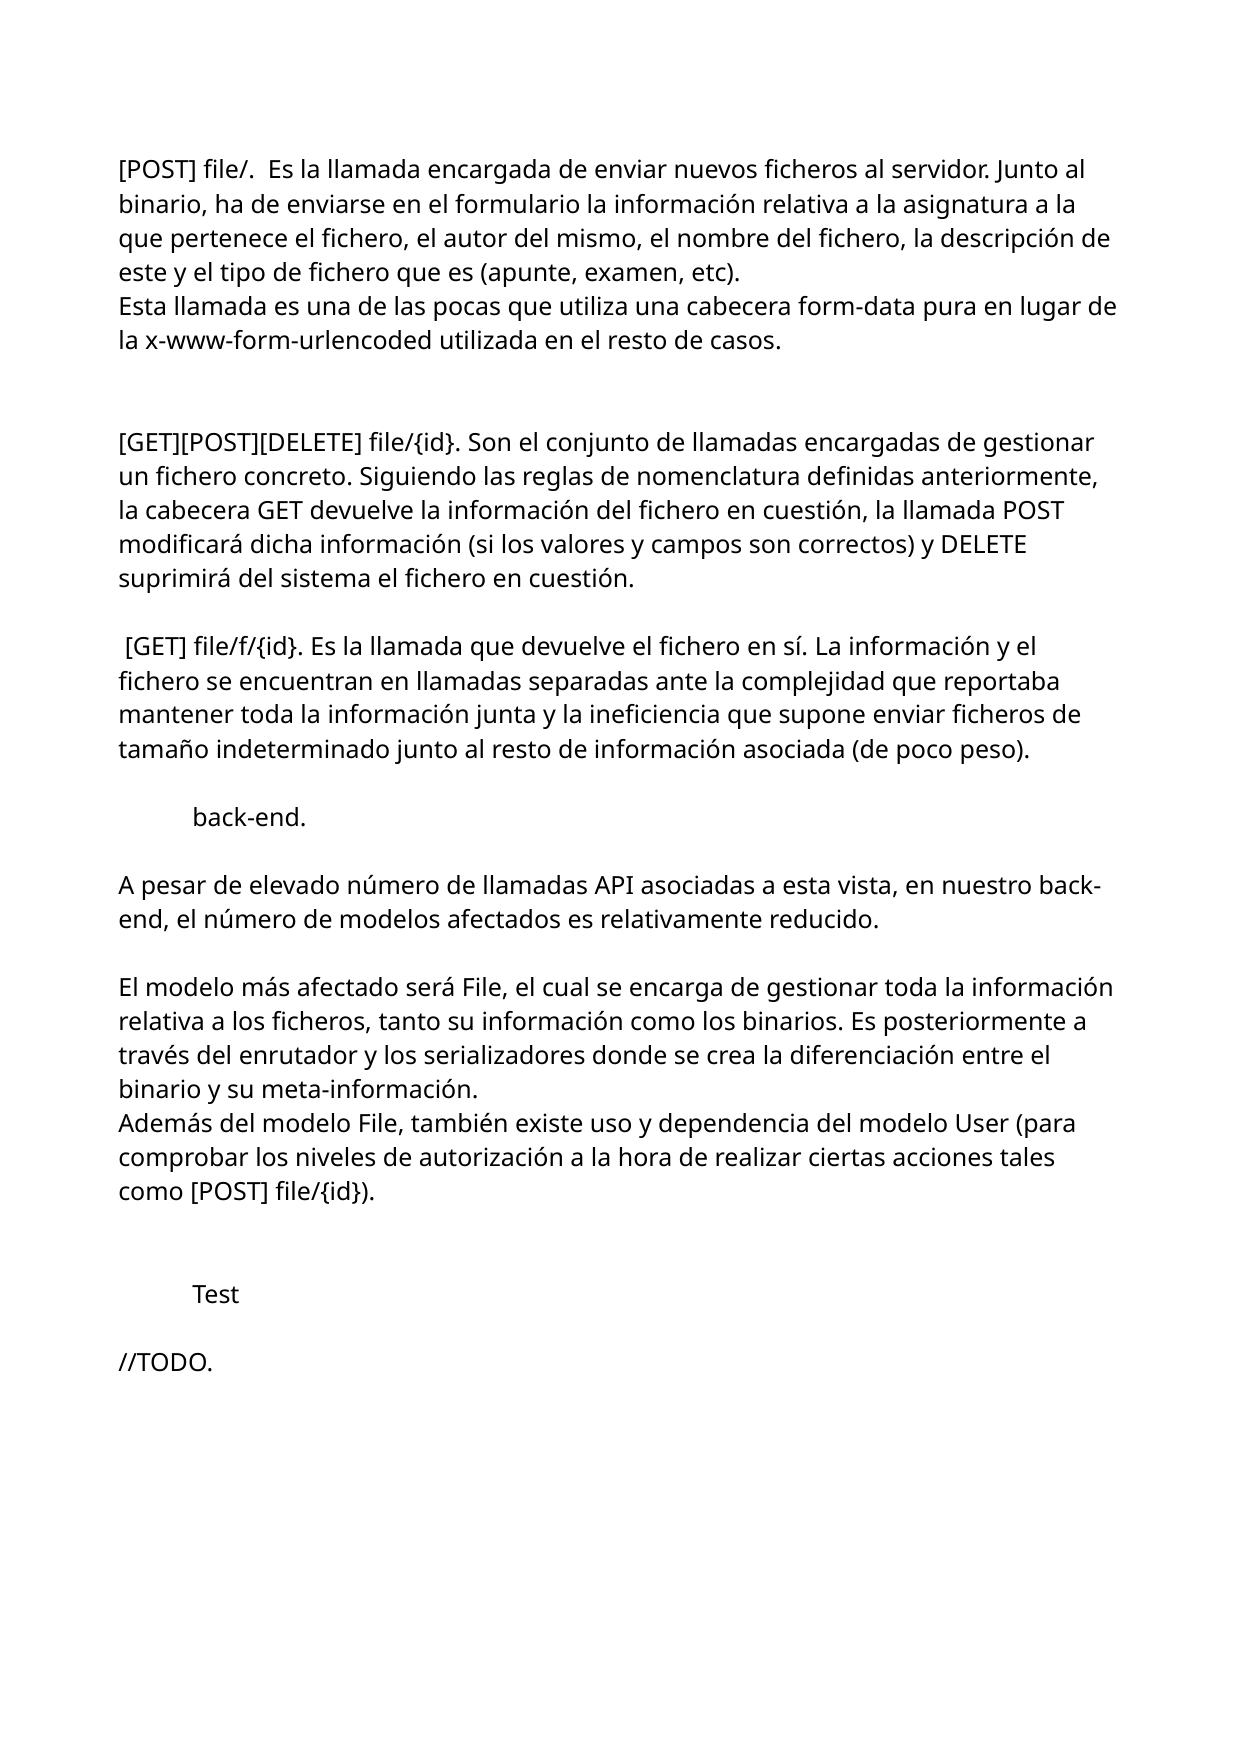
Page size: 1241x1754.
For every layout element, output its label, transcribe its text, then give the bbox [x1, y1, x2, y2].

text [GET] file/f/{id}. Es la llamada que devuelve el fichero en sí. La información y el fichero se encuentran en llamadas separadas ante la complejidad que reportaba mantener toda la información junta y la ineficiencia que supone enviar ficheros de tamaño indeterminado junto al resto de información asociada (de poco peso). [118, 629, 1122, 765]
text A pesar de elevado número de llamadas API asociadas a esta vista, en nuestro back-end, el número de modelos afectados es relativamente reducido. [118, 867, 1122, 936]
text [GET][POST][DELETE] file/{id}. Son el conjunto de llamadas encargadas de gestionar un fichero concreto. Siguiendo las reglas de nomenclatura definidas anteriormente, la cabecera GET devuelve la información del fichero en cuestión, la llamada POST modificará dicha información (si los valores y campos son correctos) y DELETE suprimirá del sistema el fichero en cuestión. [118, 425, 1122, 595]
text El modelo más afectado será File, el cual se encarga de gestionar toda la información relativa a los ficheros, tanto su información como los binarios. Es posteriormente a través del enrutador y los serializadores donde se crea la diferenciación entre el binario y su meta-información. [118, 936, 1122, 1106]
text back-end. [118, 799, 1122, 833]
text Esta llamada es una de las pocas que utiliza una cabecera form-data pura en lugar de la x-www-form-urlencoded utilizada en el resto de casos. [118, 288, 1122, 357]
text [POST] file/. Es la llamada encargada de enviar nuevos ficheros al servidor. Junto al binario, ha de enviarse en el formulario la información relativa a la asignatura a la que pertenece el fichero, el autor del mismo, el nombre del fichero, la descripción de este y el tipo de fichero que es (apunte, examen, etc). [118, 152, 1122, 288]
text //TODO. [118, 1344, 1122, 1378]
text Test [118, 1276, 1122, 1310]
text Además del modelo File, también existe uso y dependencia del modelo User (para comprobar los niveles de autorización a la hora de realizar ciertas acciones tales como [POST] file/{id}). [118, 1106, 1122, 1208]
